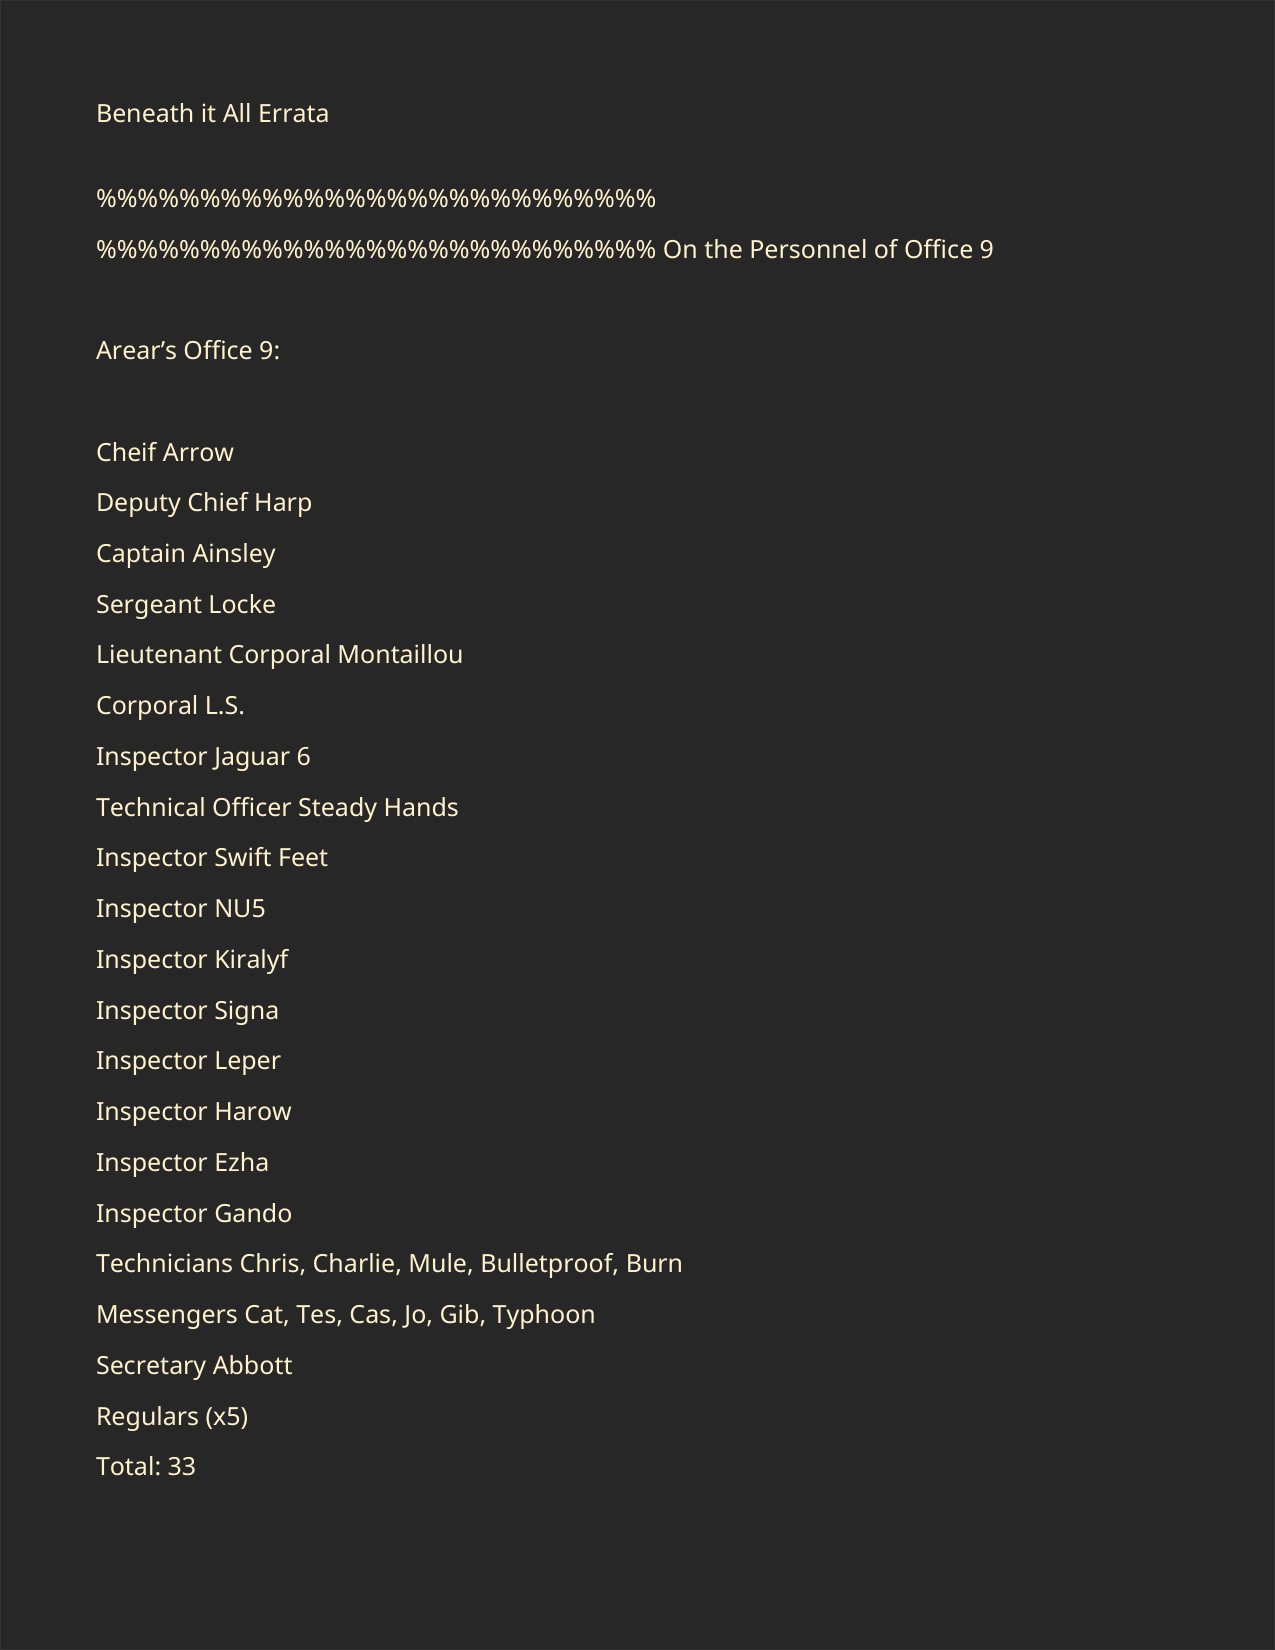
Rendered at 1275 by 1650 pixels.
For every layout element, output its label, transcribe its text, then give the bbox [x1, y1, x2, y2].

text %%%%%%%%%%%%%%%%%%%%%%%%%%% On the Personnel of Office 9 [96, 231, 1179, 265]
text Lieutenant Corporal Montaillou [96, 637, 1179, 671]
text Cheif Arrow [96, 434, 1179, 468]
text Inspector Gando [96, 1195, 1179, 1229]
text Inspector Ezha [96, 1144, 1179, 1178]
text Corporal L.S. [96, 688, 1179, 722]
text Regulars (x5) [96, 1398, 1179, 1432]
text Inspector Signa [96, 992, 1179, 1026]
text Messengers Cat, Tes, Cas, Jo, Gib, Typhoon [96, 1297, 1179, 1331]
text Technical Officer Steady Hands [96, 789, 1179, 823]
text Deputy Chief Harp [96, 485, 1179, 519]
text Inspector Jaguar 6 [96, 739, 1179, 773]
text Inspector Swift Feet [96, 840, 1179, 874]
text Technicians Chris, Charlie, Mule, Bulletproof, Burn [96, 1246, 1179, 1280]
text Inspector Harow [96, 1094, 1179, 1128]
text Captain Ainsley [96, 536, 1179, 570]
text Secretary Abbott [96, 1347, 1179, 1381]
text Arear’s Office 9: [96, 333, 1179, 367]
text Sergeant Locke [96, 586, 1179, 621]
text Inspector Leper [96, 1043, 1179, 1077]
text %%%%%%%%%%%%%%%%%%%%%%%%%%% [96, 181, 1179, 215]
text Inspector Kiralyf [96, 942, 1179, 976]
text Beneath it All Errata [96, 96, 1179, 130]
text Total: 33 [96, 1449, 1179, 1483]
text Inspector NU5 [96, 891, 1179, 925]
